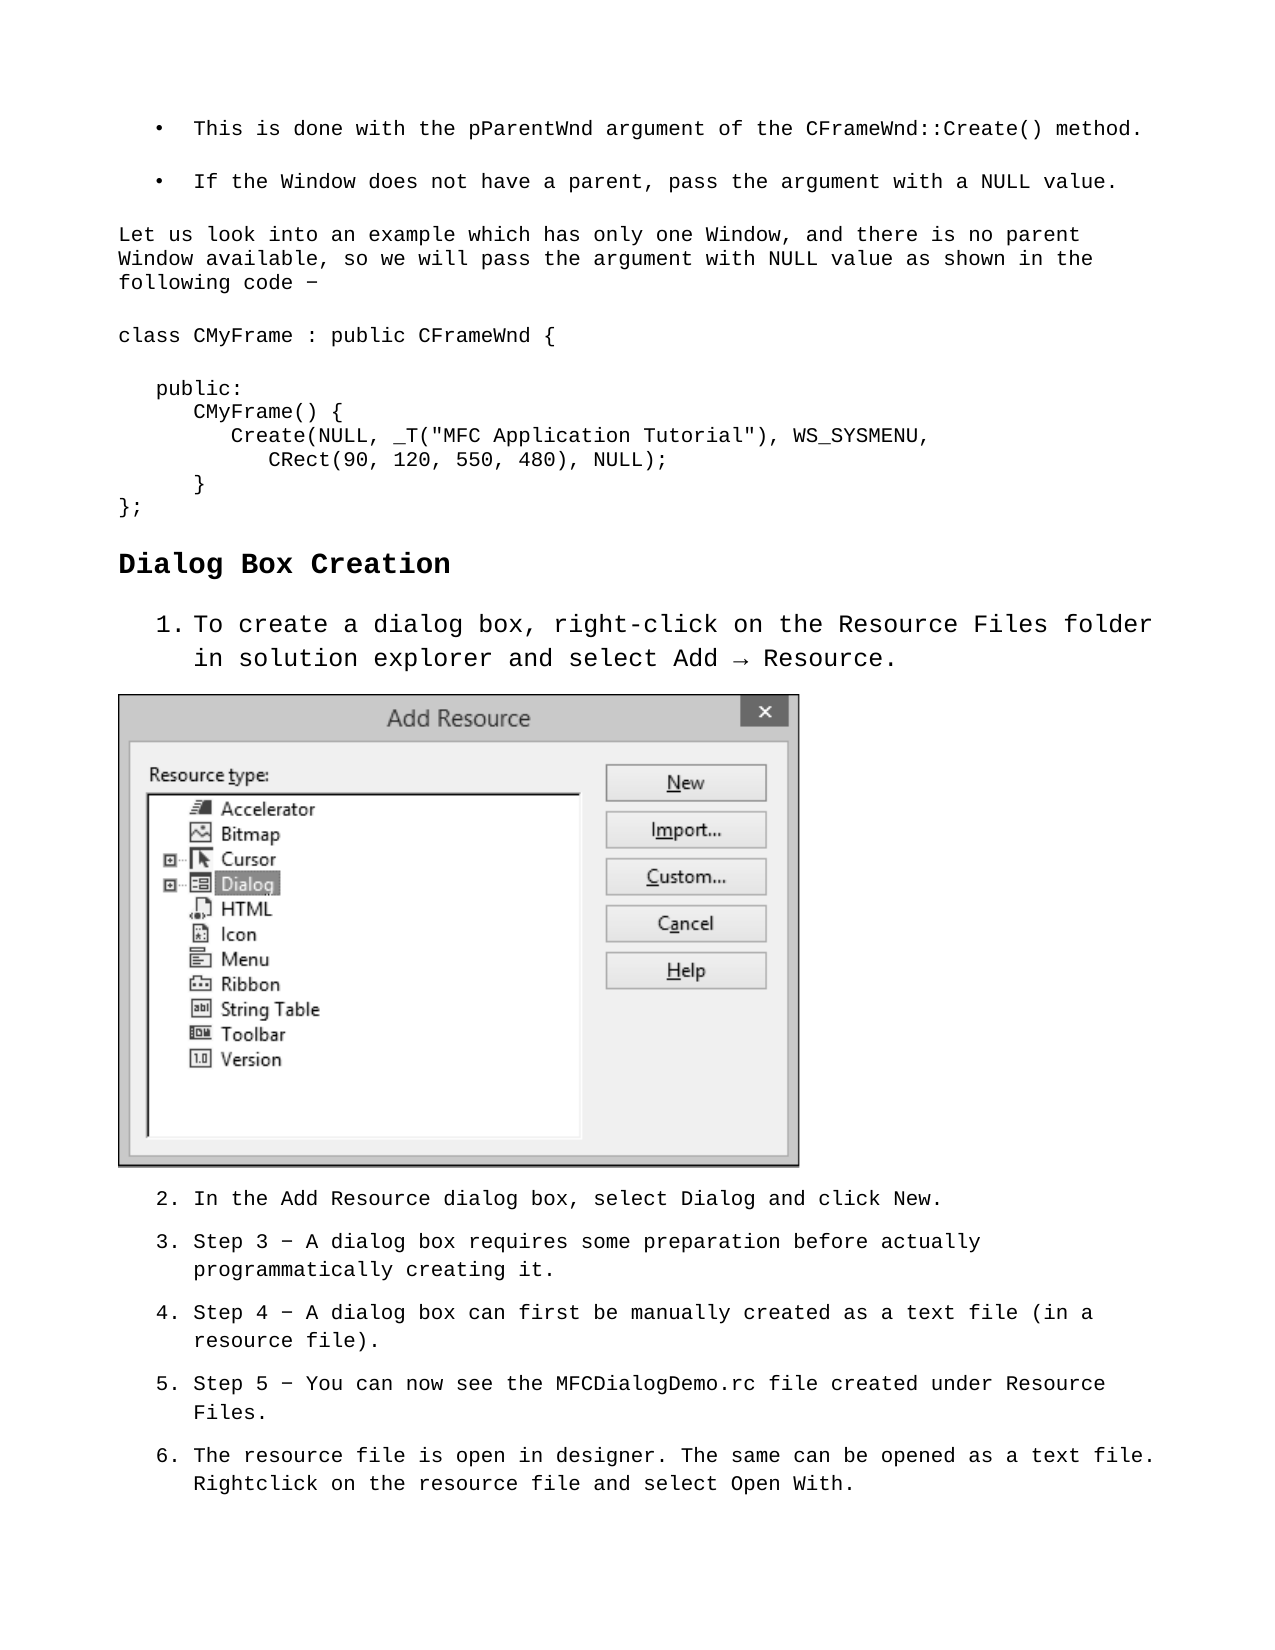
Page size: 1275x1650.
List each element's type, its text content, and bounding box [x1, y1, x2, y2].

list Step 5 − You can now see the MFCDialogDemo.rc file created under Resource Files. [156, 1373, 1157, 1425]
subtitle Dialog Box Creation [118, 549, 1157, 582]
text CMyFrame() { [118, 402, 1157, 425]
text } [118, 472, 1157, 496]
list Step 4 − A dialog box can first be manually created as a text file (in a resource file). [156, 1302, 1157, 1354]
text class CMyFrame : public CFrameWnd { [118, 325, 1157, 348]
text public: [118, 378, 1157, 402]
list In the Add Resource dialog box, select Dialog and click New. [156, 1188, 1157, 1212]
text CRect(90, 120, 550, 480), NULL); [118, 449, 1157, 472]
list The resource file is open in designer. The same can be opened as a text file. Rightclick on the resource file and select Open With. [156, 1445, 1157, 1497]
text }; [118, 496, 1157, 520]
list If the Window does not have a parent, pass the argument with a NULL value. [156, 171, 1157, 195]
picture [118, 694, 800, 1168]
text Let us look into an example which has only one Window, and there is no parent Window available, so we will pass the argument with NULL value as shown in the following code − [118, 224, 1157, 295]
list To create a dialog box, right-click on the Resource Files folder in solution explorer and select Add → Resource. [156, 612, 1157, 674]
text Create(NULL, _T("MFC Application Tutorial"), WS_SYSMENU, [118, 425, 1157, 449]
list This is done with the pParentWnd argument of the CFrameWnd::Create() method. [156, 118, 1157, 142]
list Step 3 − A dialog box requires some preparation before actually programmatically creating it. [156, 1231, 1157, 1283]
